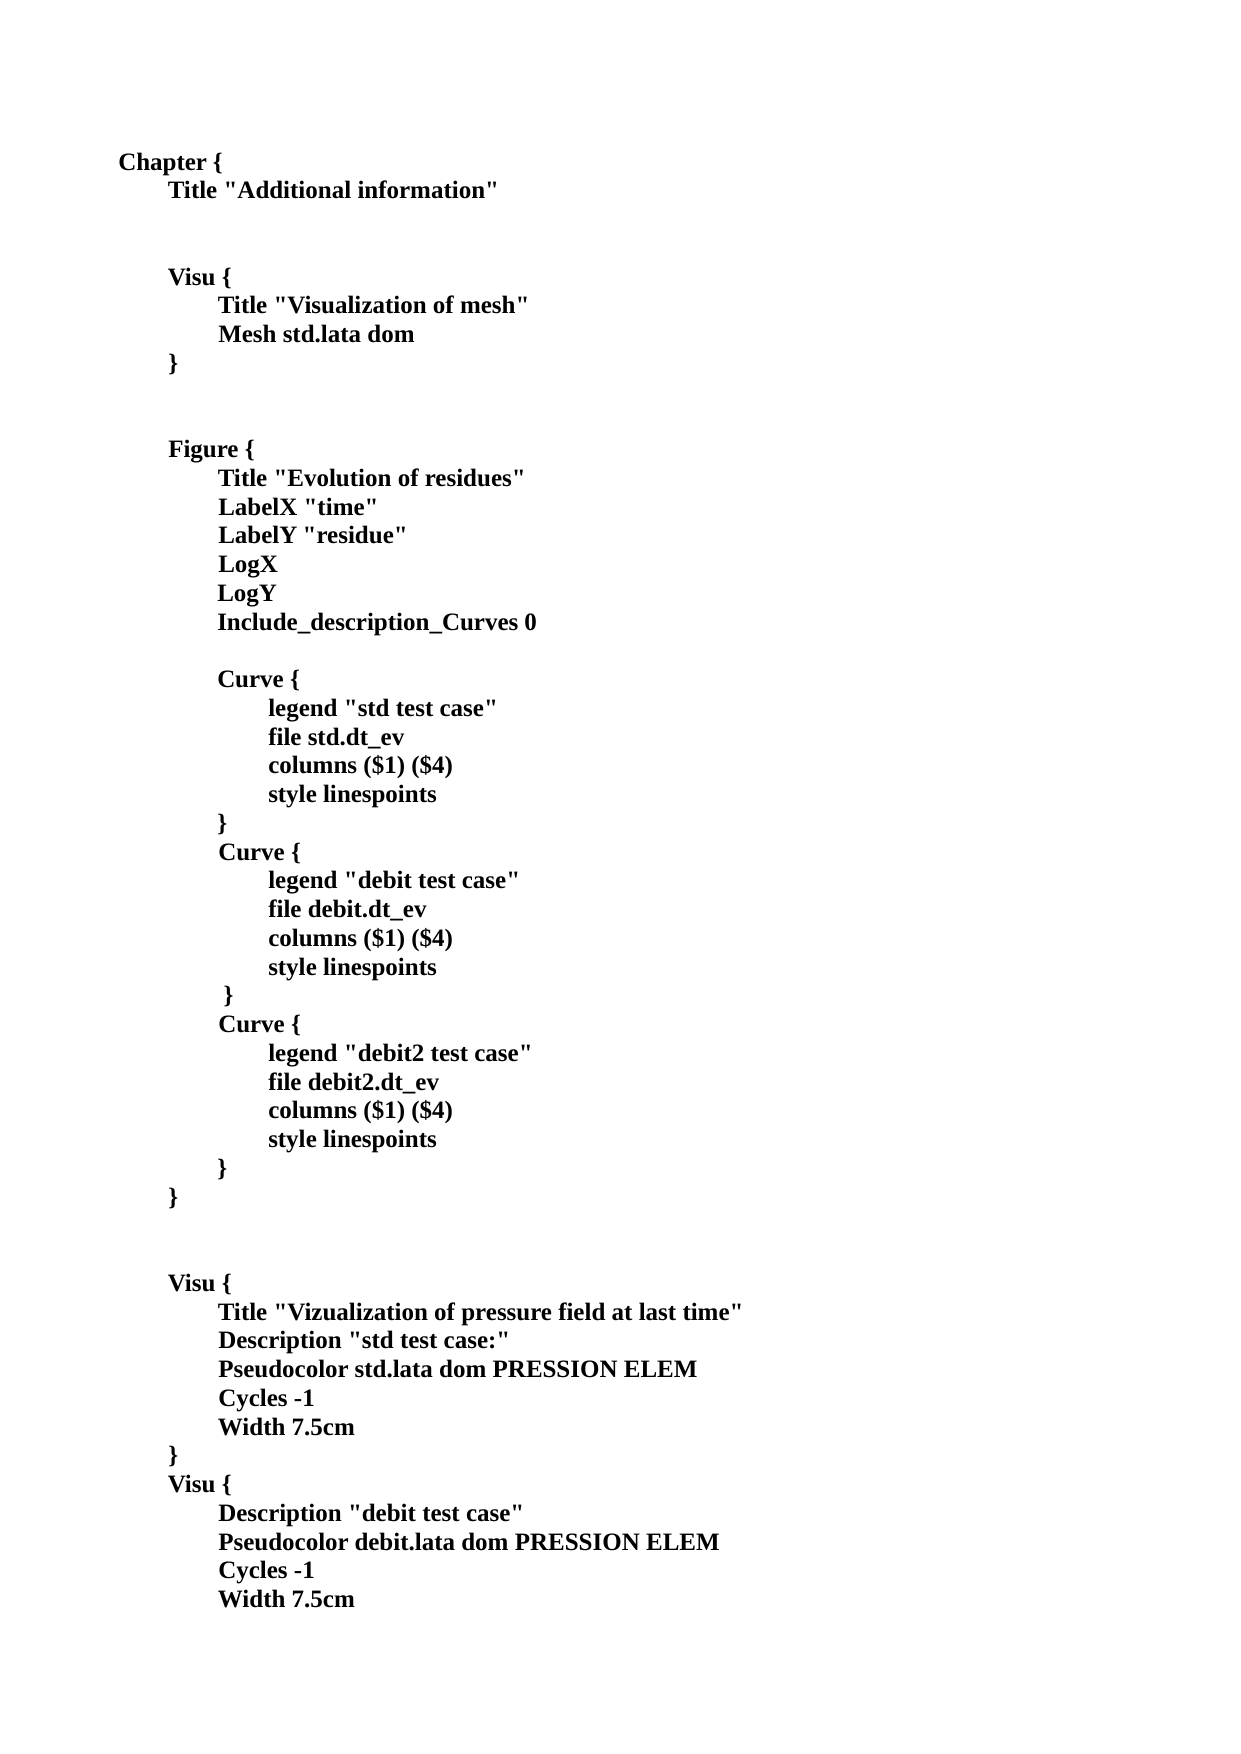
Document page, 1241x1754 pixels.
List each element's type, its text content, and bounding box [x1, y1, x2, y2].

text Title "Additional information" [118, 176, 1122, 204]
text file std.dt_ev [118, 722, 1122, 751]
text Chapter { [118, 147, 1122, 176]
text Pseudocolor std.lata dom PRESSION ELEM [118, 1354, 1122, 1383]
text Curve { [118, 664, 1122, 693]
text file debit.dt_ev [118, 894, 1122, 923]
text Visu { [118, 1469, 1122, 1498]
text Curve { [118, 837, 1122, 866]
text } [118, 1182, 1122, 1211]
text legend "debit2 test case" [118, 1038, 1122, 1067]
text LogX [118, 549, 1122, 578]
text } [118, 808, 1122, 837]
text legend "std test case" [118, 693, 1122, 722]
text Title "Vizualization of pressure field at last time" [118, 1297, 1122, 1326]
text } [118, 981, 1122, 1009]
text Figure { [118, 434, 1122, 463]
text Cycles -1 [118, 1383, 1122, 1412]
text file debit2.dt_ev [118, 1067, 1122, 1096]
text Title "Evolution of residues" [118, 463, 1122, 492]
text LogY [118, 578, 1122, 607]
text Visu { [118, 262, 1122, 291]
text Include_description_Curves 0 [118, 607, 1122, 636]
text } [118, 1441, 1122, 1469]
text columns ($1) ($4) [118, 1096, 1122, 1124]
text style linespoints [118, 779, 1122, 808]
text LabelY "residue" [118, 521, 1122, 549]
text Pseudocolor debit.lata dom PRESSION ELEM [118, 1527, 1122, 1556]
text Curve { [118, 1009, 1122, 1038]
text legend "debit test case" [118, 866, 1122, 894]
text style linespoints [118, 952, 1122, 981]
text Mesh std.lata dom [118, 319, 1122, 348]
text columns ($1) ($4) [118, 751, 1122, 779]
text columns ($1) ($4) [118, 923, 1122, 952]
text LabelX "time" [118, 492, 1122, 521]
text Width 7.5cm [118, 1584, 1122, 1613]
text style linespoints [118, 1124, 1122, 1153]
text Title "Visualization of mesh" [118, 291, 1122, 319]
text Width 7.5cm [118, 1412, 1122, 1441]
text } [118, 348, 1122, 377]
text Description "std test case:" [118, 1326, 1122, 1354]
text } [118, 1153, 1122, 1182]
text Description "debit test case" [118, 1498, 1122, 1527]
text Cycles -1 [118, 1556, 1122, 1584]
text Visu { [118, 1268, 1122, 1297]
